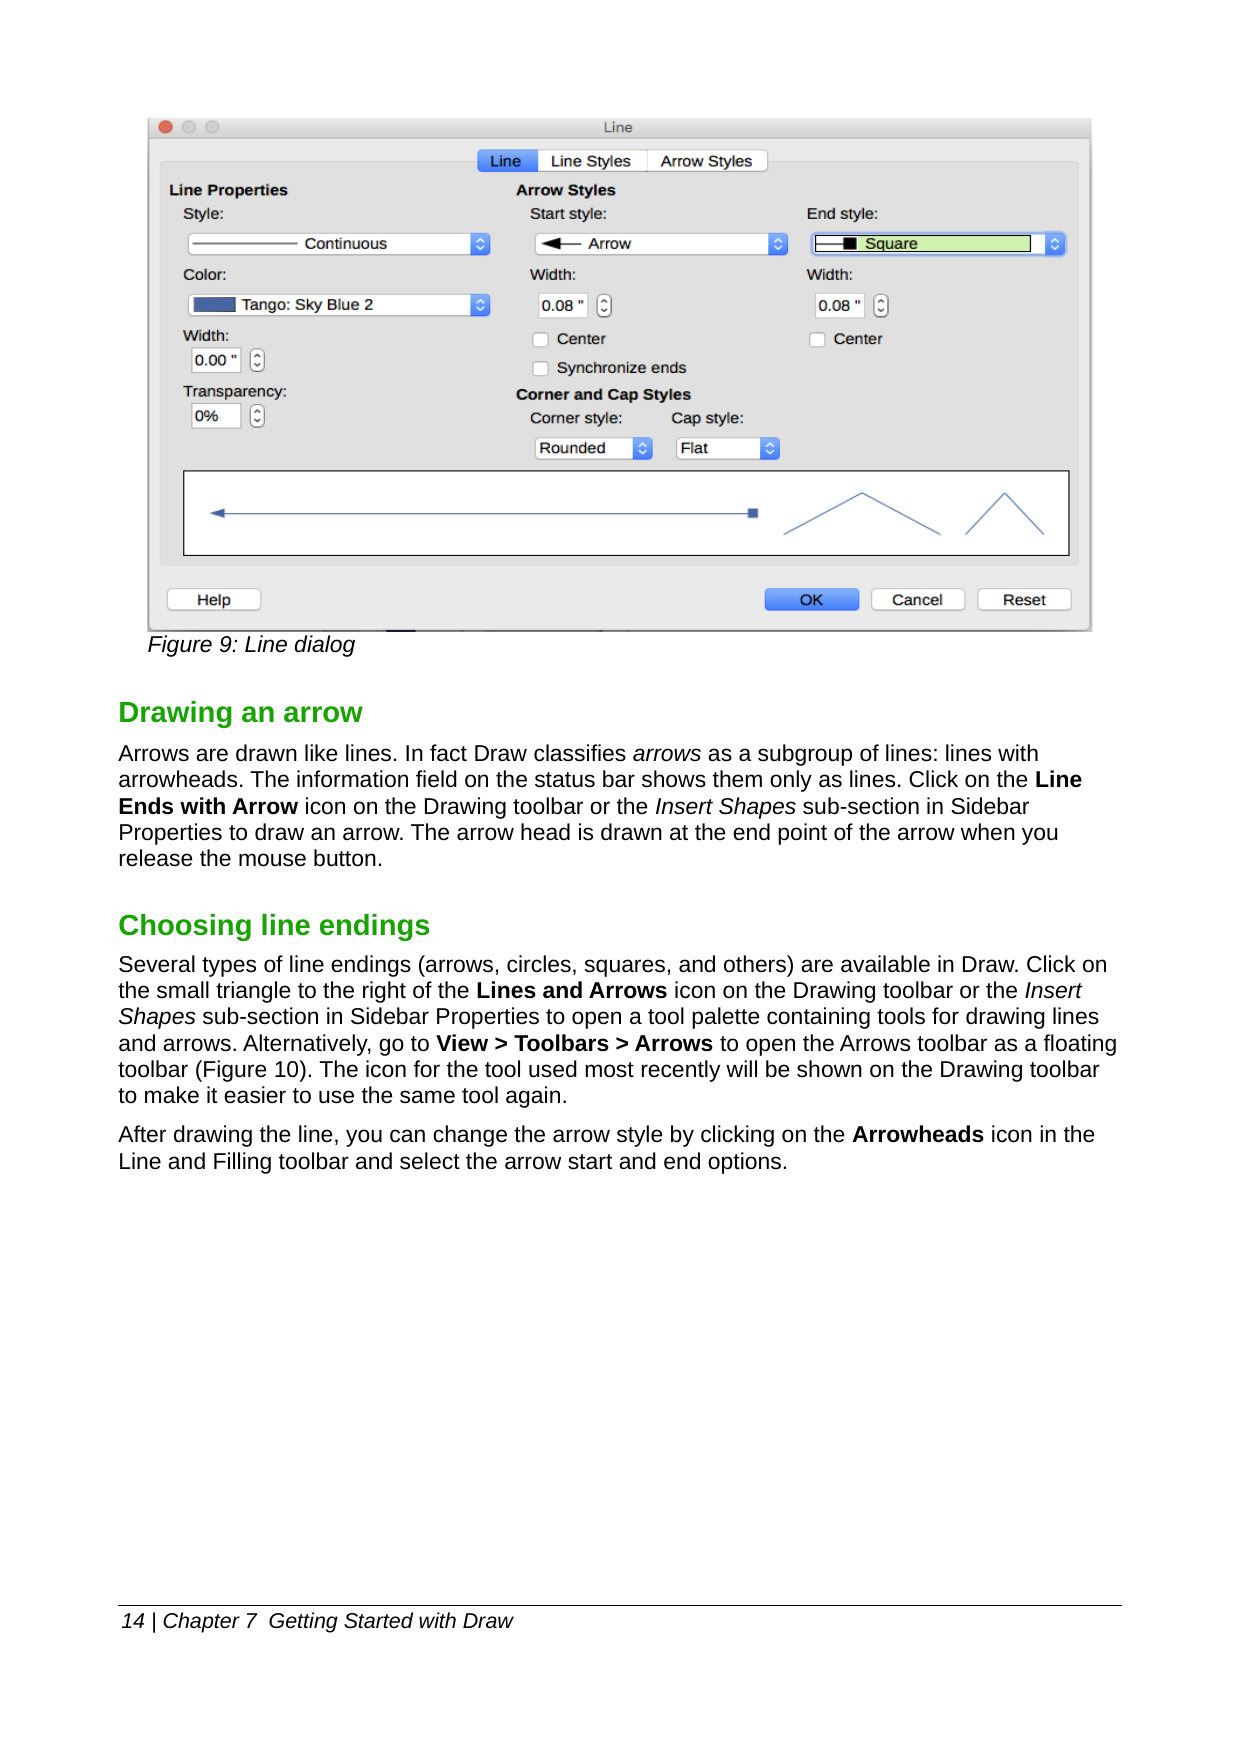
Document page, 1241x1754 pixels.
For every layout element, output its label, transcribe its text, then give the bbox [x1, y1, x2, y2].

text After drawing the line, you can change the arrow style by clicking on the Arrowheads icon in the Line and Filling toolbar and select the arrow start and end options. [118, 1121, 1122, 1174]
picture [147, 118, 1093, 632]
subtitle Choosing line endings [118, 908, 1122, 942]
text Arrows are drawn like lines. In fact Draw classifies arrows as a subgroup of lines: lines with arrowheads. The information field on the status bar shows them only as lines. Click on the Line Ends with Arrow icon on the Drawing toolbar or the Insert Shapes sub-section in Sidebar Properties to draw an arrow. The arrow head is drawn at the end point of the arrow when you release the mouse button. [118, 740, 1122, 872]
subtitle Drawing an arrow [118, 694, 1122, 728]
text Several types of line endings (arrows, circles, squares, and others) are available in Draw. Click on the small triangle to the right of the Lines and Arrows icon on the Drawing toolbar or the Insert Shapes sub-section in Sidebar Properties to open a tool palette containing tools for drawing lines and arrows. Alternatively, go to View > Toolbars > Arrows to open the Arrows toolbar as a floating toolbar (Figure 10). The icon for the tool used most recently will be shown on the Drawing toolbar to make it easier to use the same tool again. [118, 951, 1122, 1109]
text Figure 9: Line dialog [147, 632, 1093, 657]
